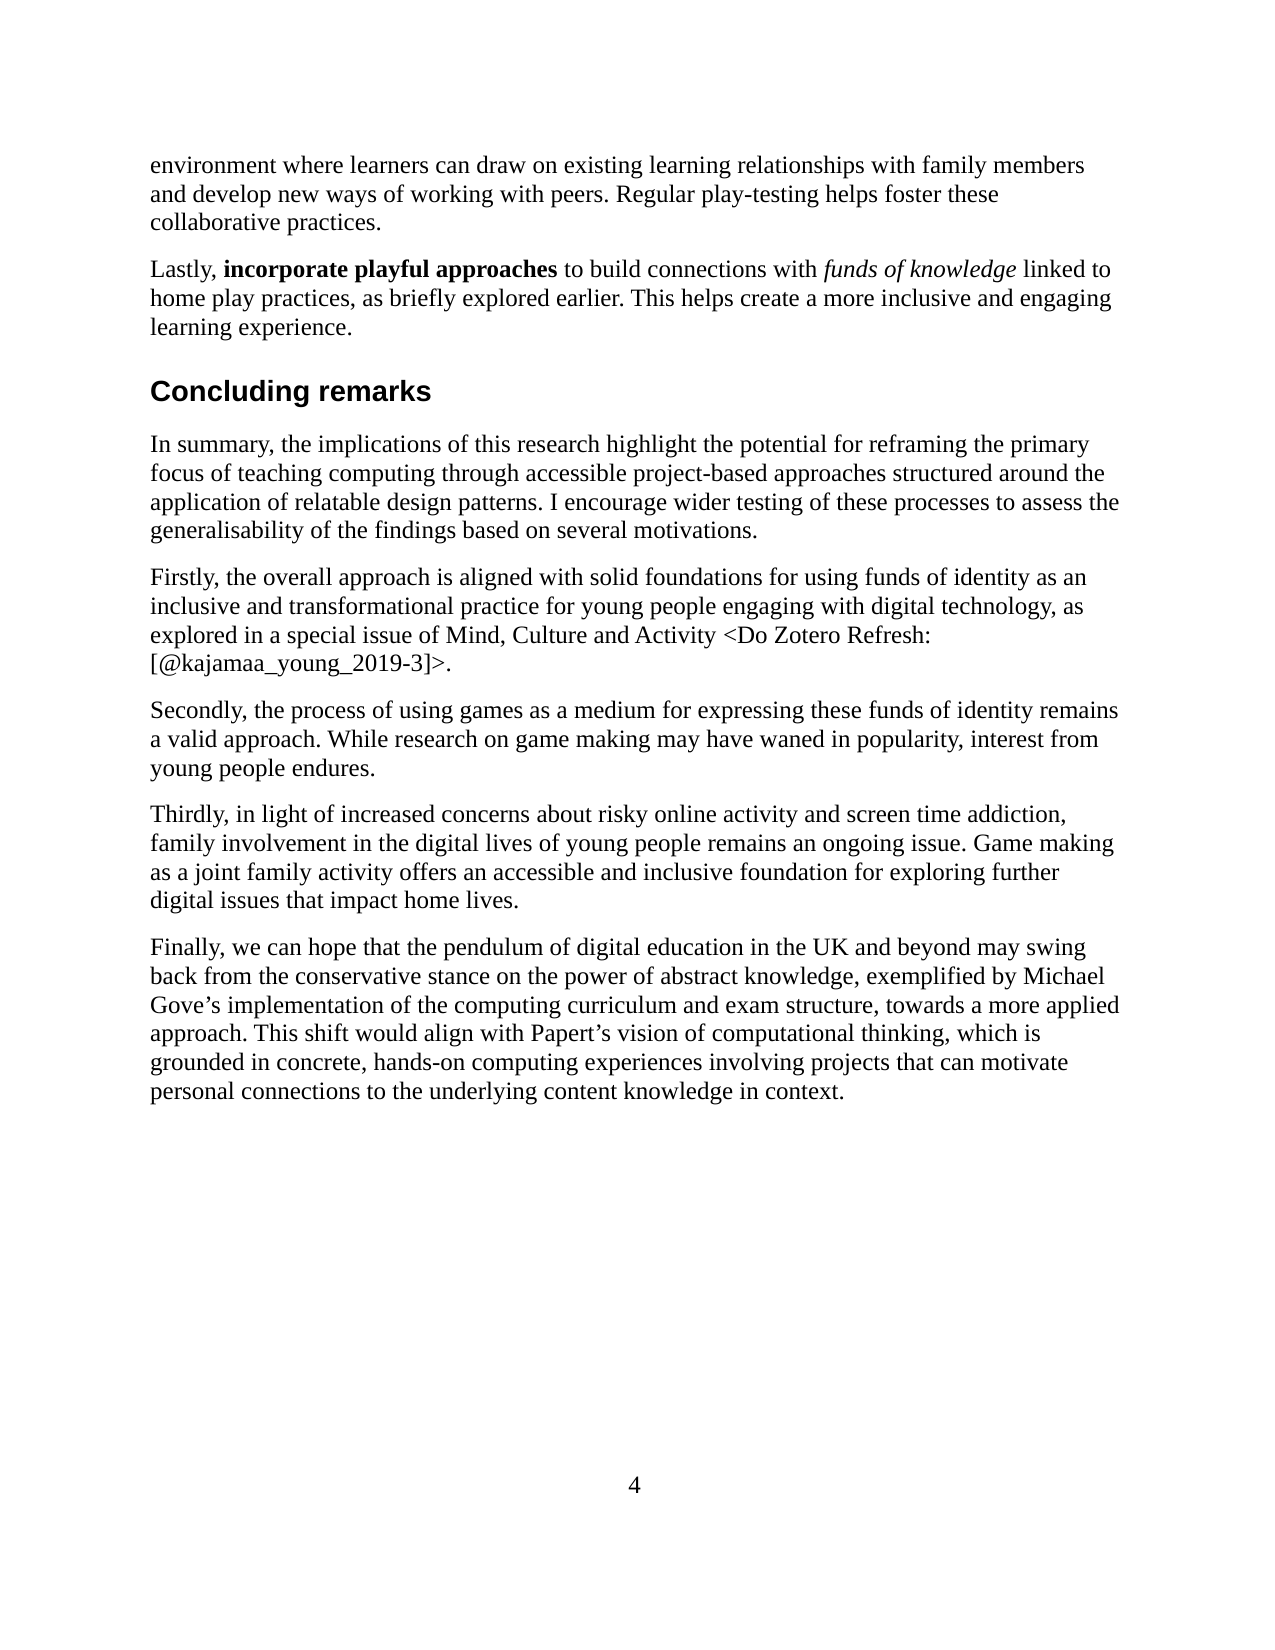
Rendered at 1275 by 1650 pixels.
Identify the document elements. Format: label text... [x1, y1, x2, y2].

text Finally, we can hope that the pendulum of digital education in the UK and beyond may swing back from the conservative stance on the power of abstract knowledge, exemplified by Michael Gove’s implementation of the computing curriculum and exam structure, towards a more applied approach. This shift would align with Papert’s vision of computational thinking, which is grounded in concrete, hands-on computing experiences involving projects that can motivate personal connections to the underlying content knowledge in context. [150, 932, 1125, 1105]
subtitle Concluding remarks [150, 374, 1125, 408]
text Thirdly, in light of increased concerns about risky online activity and screen time addiction, family involvement in the digital lives of young people remains an ongoing issue. Game making as a joint family activity offers an accessible and inclusive foundation for exploring further digital issues that impact home lives. [150, 799, 1125, 914]
text Secondly, the process of using games as a medium for expressing these funds of identity remains a valid approach. While research on game making may have waned in popularity, interest from young people endures. [150, 695, 1125, 781]
text In summary, the implications of this research highlight the potential for reframing the primary focus of teaching computing through accessible project-based approaches structured around the application of relatable design patterns. I encourage wider testing of these processes to assess the generalisability of the findings based on several motivations. [150, 429, 1125, 544]
text Lastly, incorporate playful approaches to build connections with funds of knowledge linked to home play practices, as briefly explored earlier. This helps create a more inclusive and engaging learning experience. [150, 254, 1125, 340]
text Firstly, the overall approach is aligned with solid foundations for using funds of identity as an inclusive and transformational practice for young people engaging with digital technology, as explored in a special issue of Mind, Culture and Activity <Do Zotero Refresh: [@kajamaa_young_2019-3]>. [150, 562, 1125, 677]
text environment where learners can draw on existing learning relationships with family members and develop new ways of working with peers. Regular play-testing helps foster these collaborative practices. [150, 150, 1125, 236]
